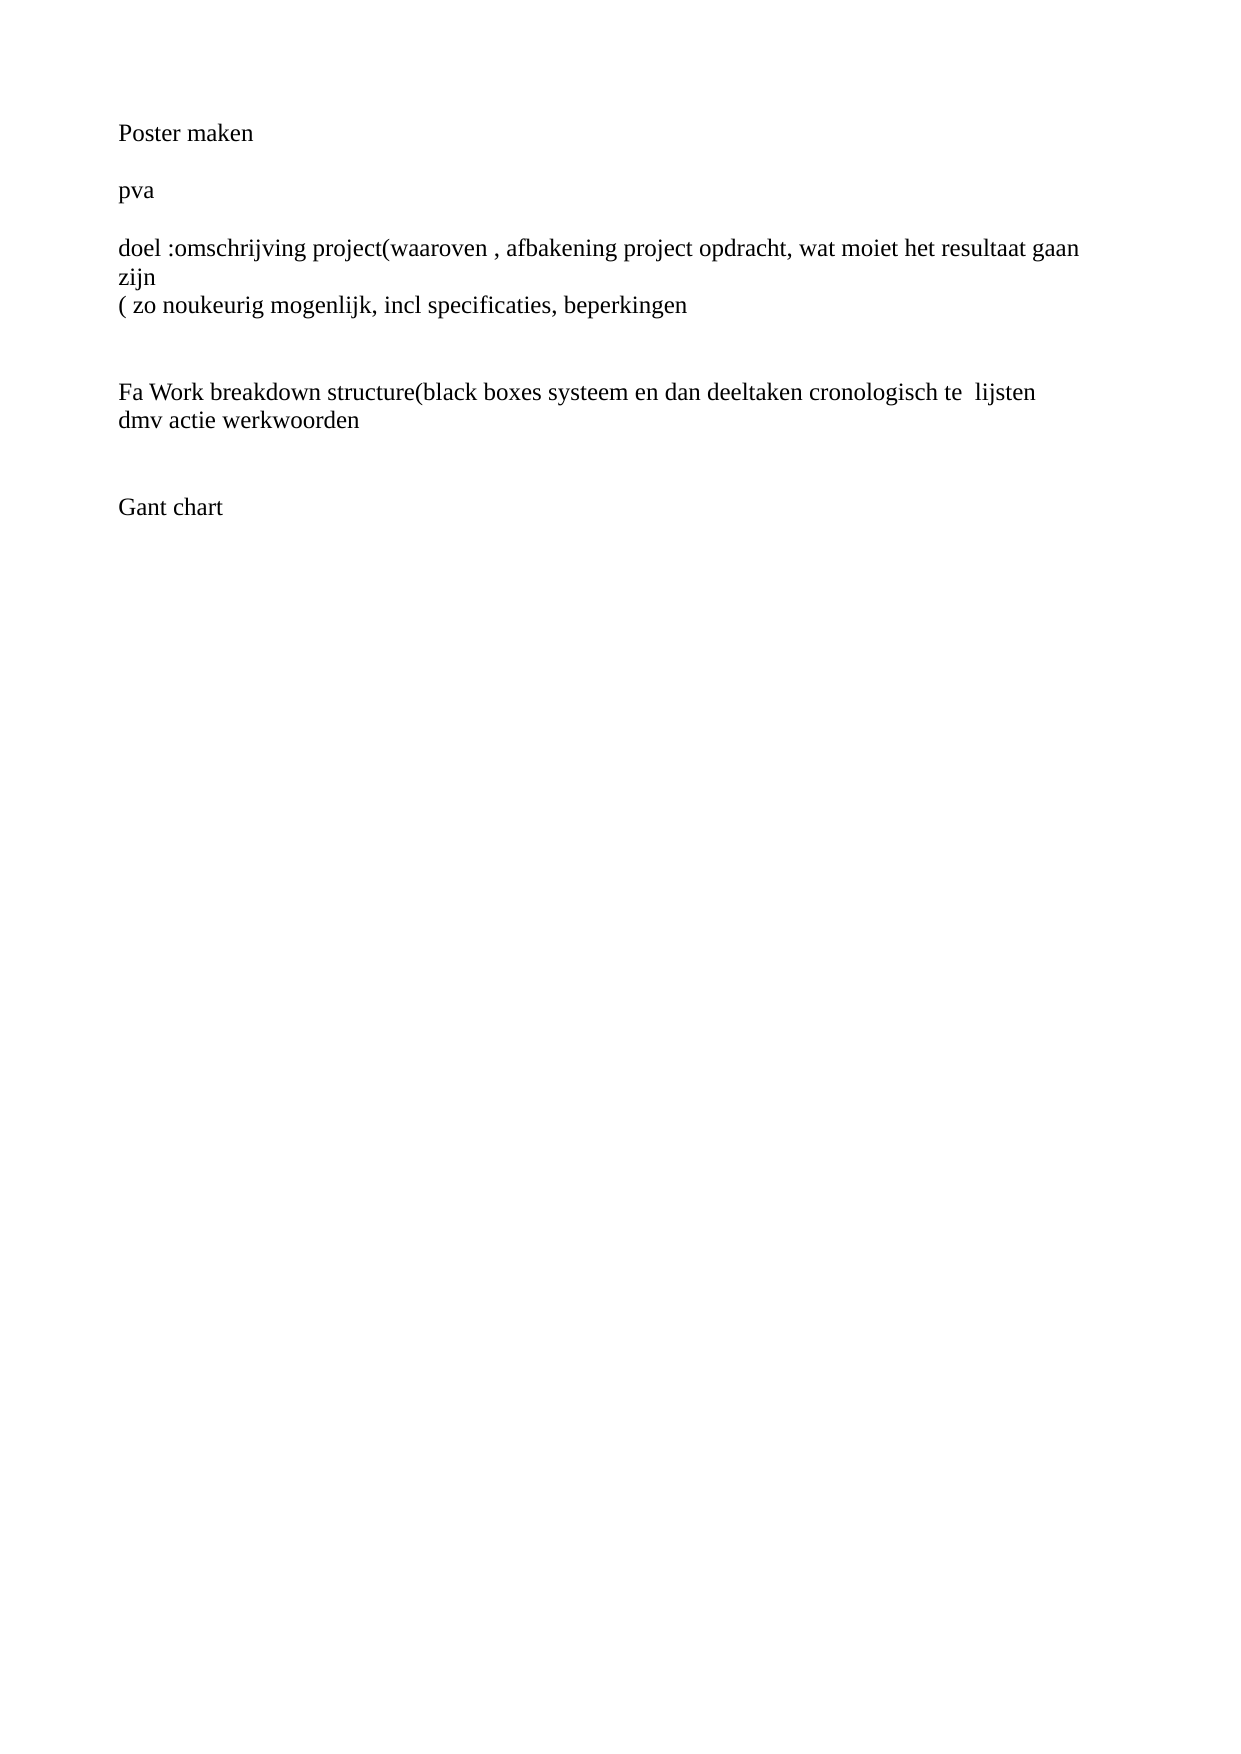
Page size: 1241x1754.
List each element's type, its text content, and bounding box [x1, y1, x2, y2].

text doel :omschrijving project(waaroven , afbakening project opdracht, wat moiet het resultaat gaan zijn [118, 233, 1122, 291]
text Fa Work breakdown structure(black boxes systeem en dan deeltaken cronologisch te lijsten [118, 377, 1122, 406]
text ( zo noukeurig mogenlijk, incl specificaties, beperkingen [118, 291, 1122, 319]
text dmv actie werkwoorden [118, 406, 1122, 434]
text Gant chart [118, 492, 1122, 521]
text Poster maken [118, 118, 1122, 147]
text pva [118, 176, 1122, 204]
